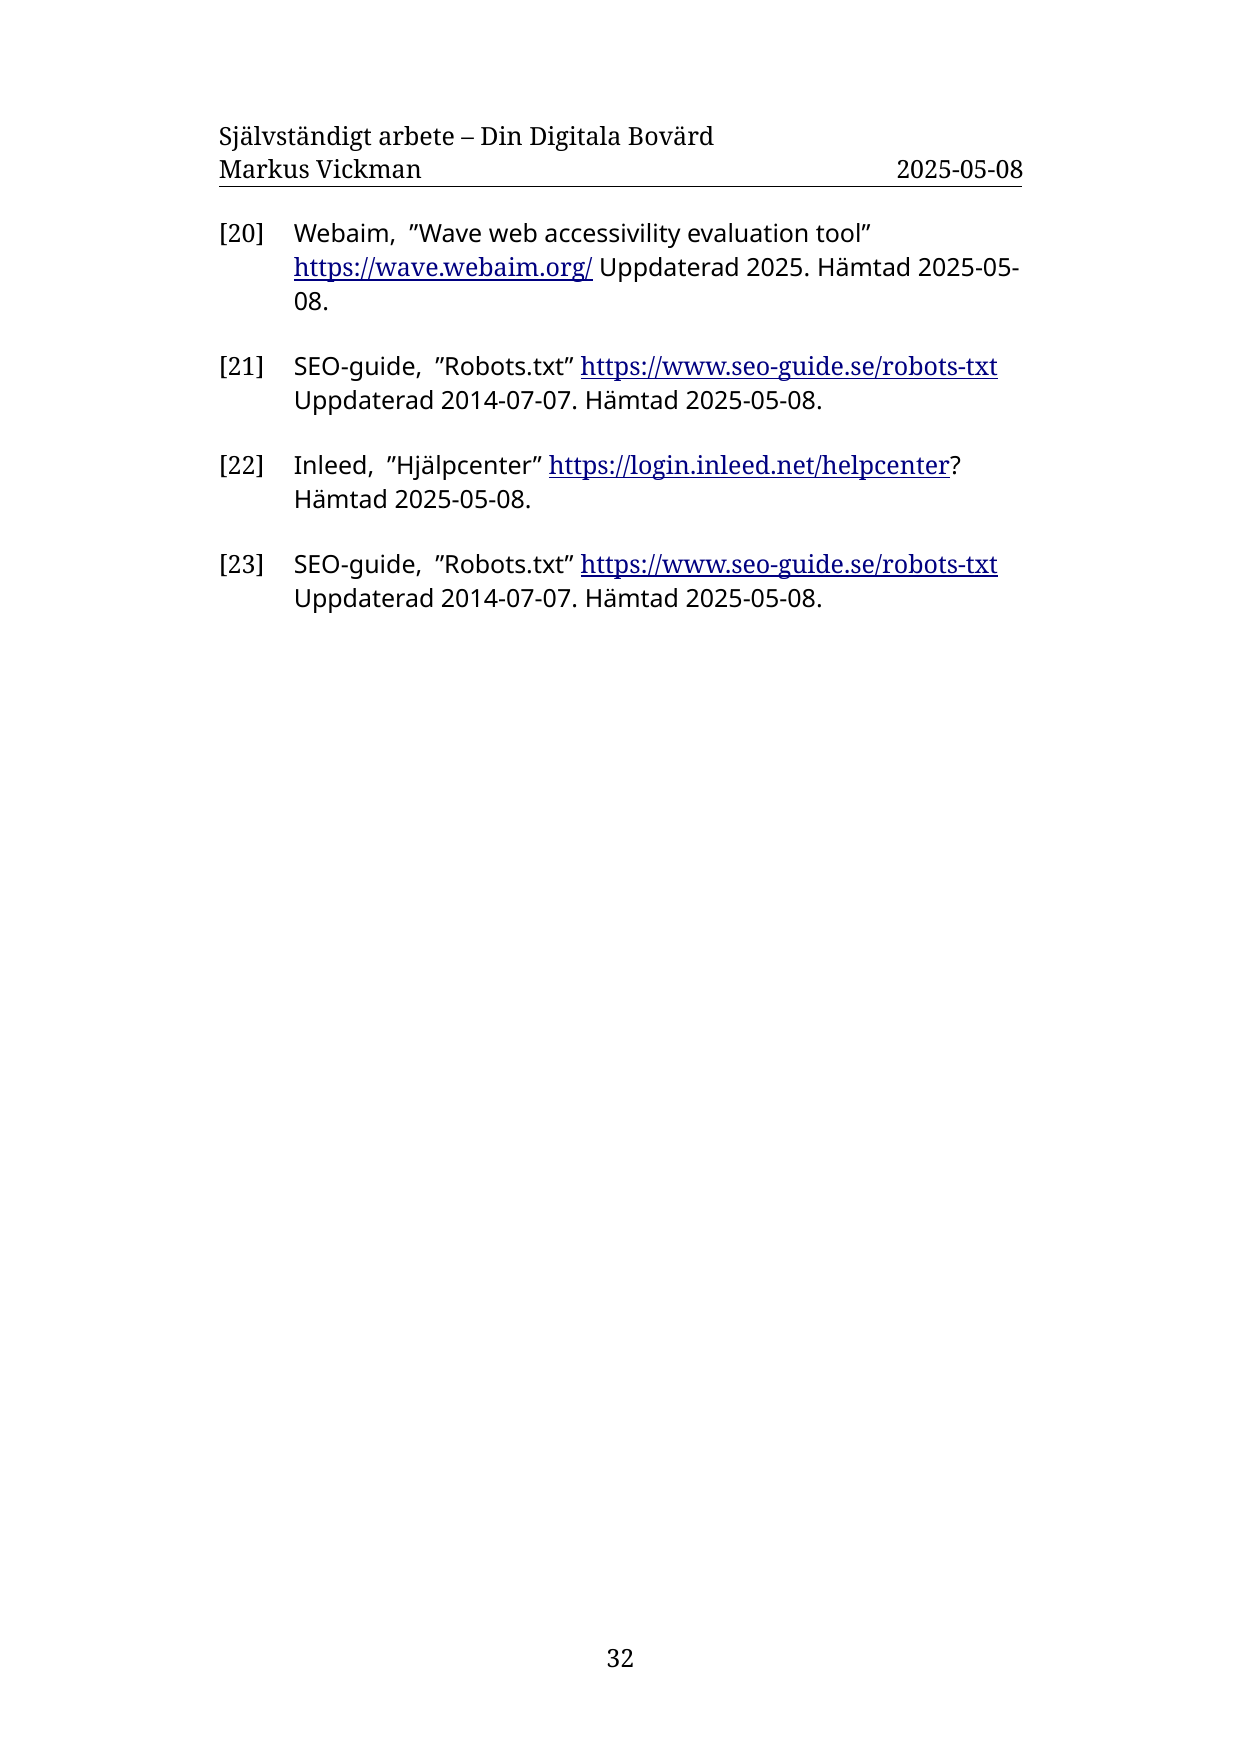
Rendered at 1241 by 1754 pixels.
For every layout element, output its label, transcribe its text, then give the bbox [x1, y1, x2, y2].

list SEO-guide, ”Robots.txt” https://www.seo-guide.se/robots-txt Uppdaterad 2014-07-07. Hämtad 2025-05-08. [218, 547, 1022, 615]
list Inleed, ”Hjälpcenter” https://login.inleed.net/helpcenter? Hämtad 2025-05-08. [218, 448, 1022, 516]
list SEO-guide, ”Robots.txt” https://www.seo-guide.se/robots-txt Uppdaterad 2014-07-07. Hämtad 2025-05-08. [218, 349, 1022, 417]
list Webaim, ”Wave web accessivility evaluation tool” https://wave.webaim.org/ Uppdaterad 2025. Hämtad 2025-05-08. [218, 216, 1022, 318]
